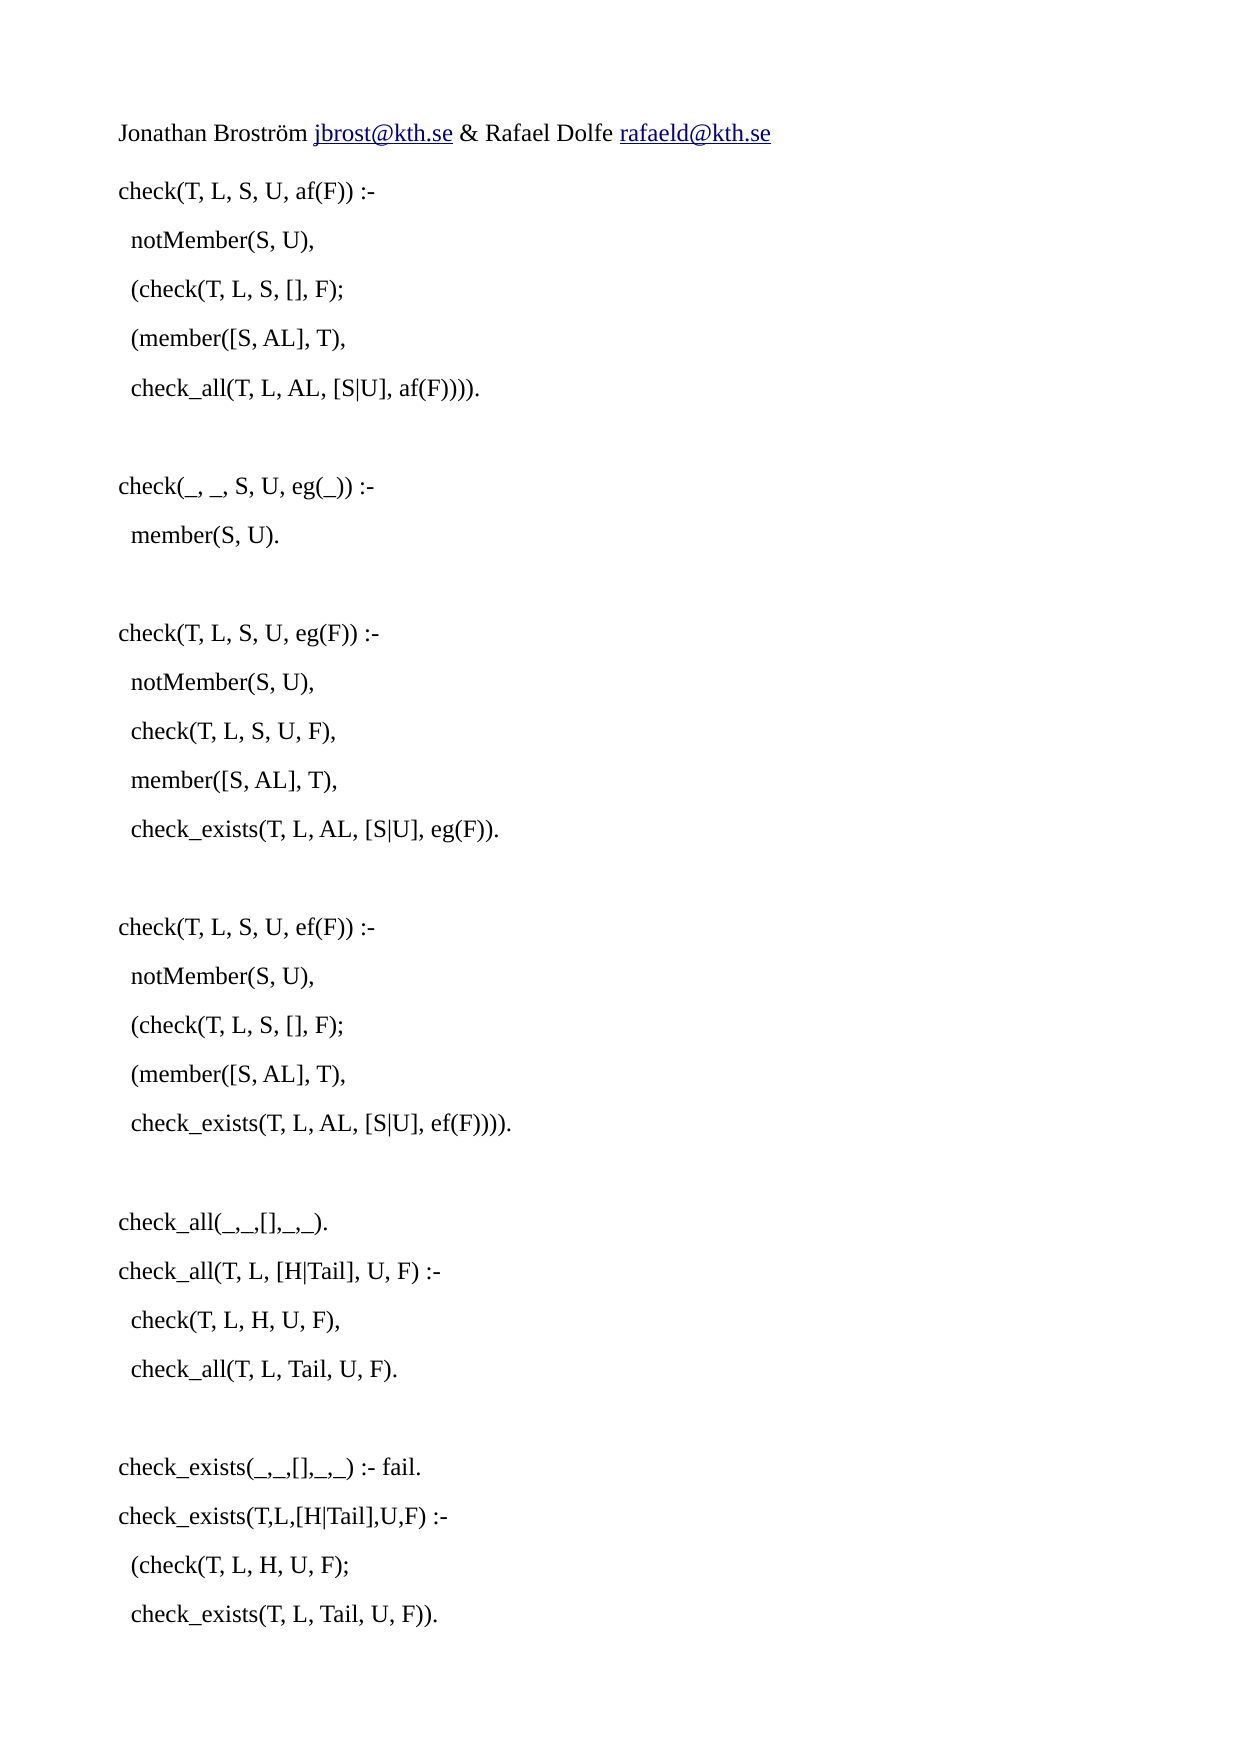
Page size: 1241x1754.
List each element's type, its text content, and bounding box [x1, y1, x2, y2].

text member([S, AL], T), [118, 765, 1122, 794]
text notMember(S, U), [118, 225, 1122, 254]
text check(T, L, S, U, F), [118, 716, 1122, 745]
text check_exists(T, L, AL, [S|U], ef(F)))). [118, 1108, 1122, 1137]
text (member([S, AL], T), [118, 323, 1122, 352]
text check(T, L, H, U, F), [118, 1305, 1122, 1333]
text check_exists(_,_,[],_,_) :- fail. [118, 1452, 1122, 1481]
text (check(T, L, S, [], F); [118, 274, 1122, 303]
text check_all(T, L, [H|Tail], U, F) :- [118, 1256, 1122, 1284]
text check_all(_,_,[],_,_). [118, 1207, 1122, 1235]
text (check(T, L, H, U, F); [118, 1550, 1122, 1579]
text check_exists(T,L,[H|Tail],U,F) :- [118, 1501, 1122, 1530]
text notMember(S, U), [118, 667, 1122, 696]
text notMember(S, U), [118, 961, 1122, 990]
text check_exists(T, L, AL, [S|U], eg(F)). [118, 814, 1122, 843]
text check(T, L, S, U, ef(F)) :- [118, 912, 1122, 941]
text (member([S, AL], T), [118, 1059, 1122, 1088]
text check(T, L, S, U, eg(F)) :- [118, 618, 1122, 647]
text check(T, L, S, U, af(F)) :- [118, 176, 1122, 205]
text member(S, U). [118, 520, 1122, 548]
text check(_, _, S, U, eg(_)) :- [118, 471, 1122, 499]
text check_all(T, L, Tail, U, F). [118, 1354, 1122, 1383]
text check_exists(T, L, Tail, U, F)). [118, 1599, 1122, 1628]
text (check(T, L, S, [], F); [118, 1010, 1122, 1039]
text check_all(T, L, AL, [S|U], af(F)))). [118, 373, 1122, 401]
